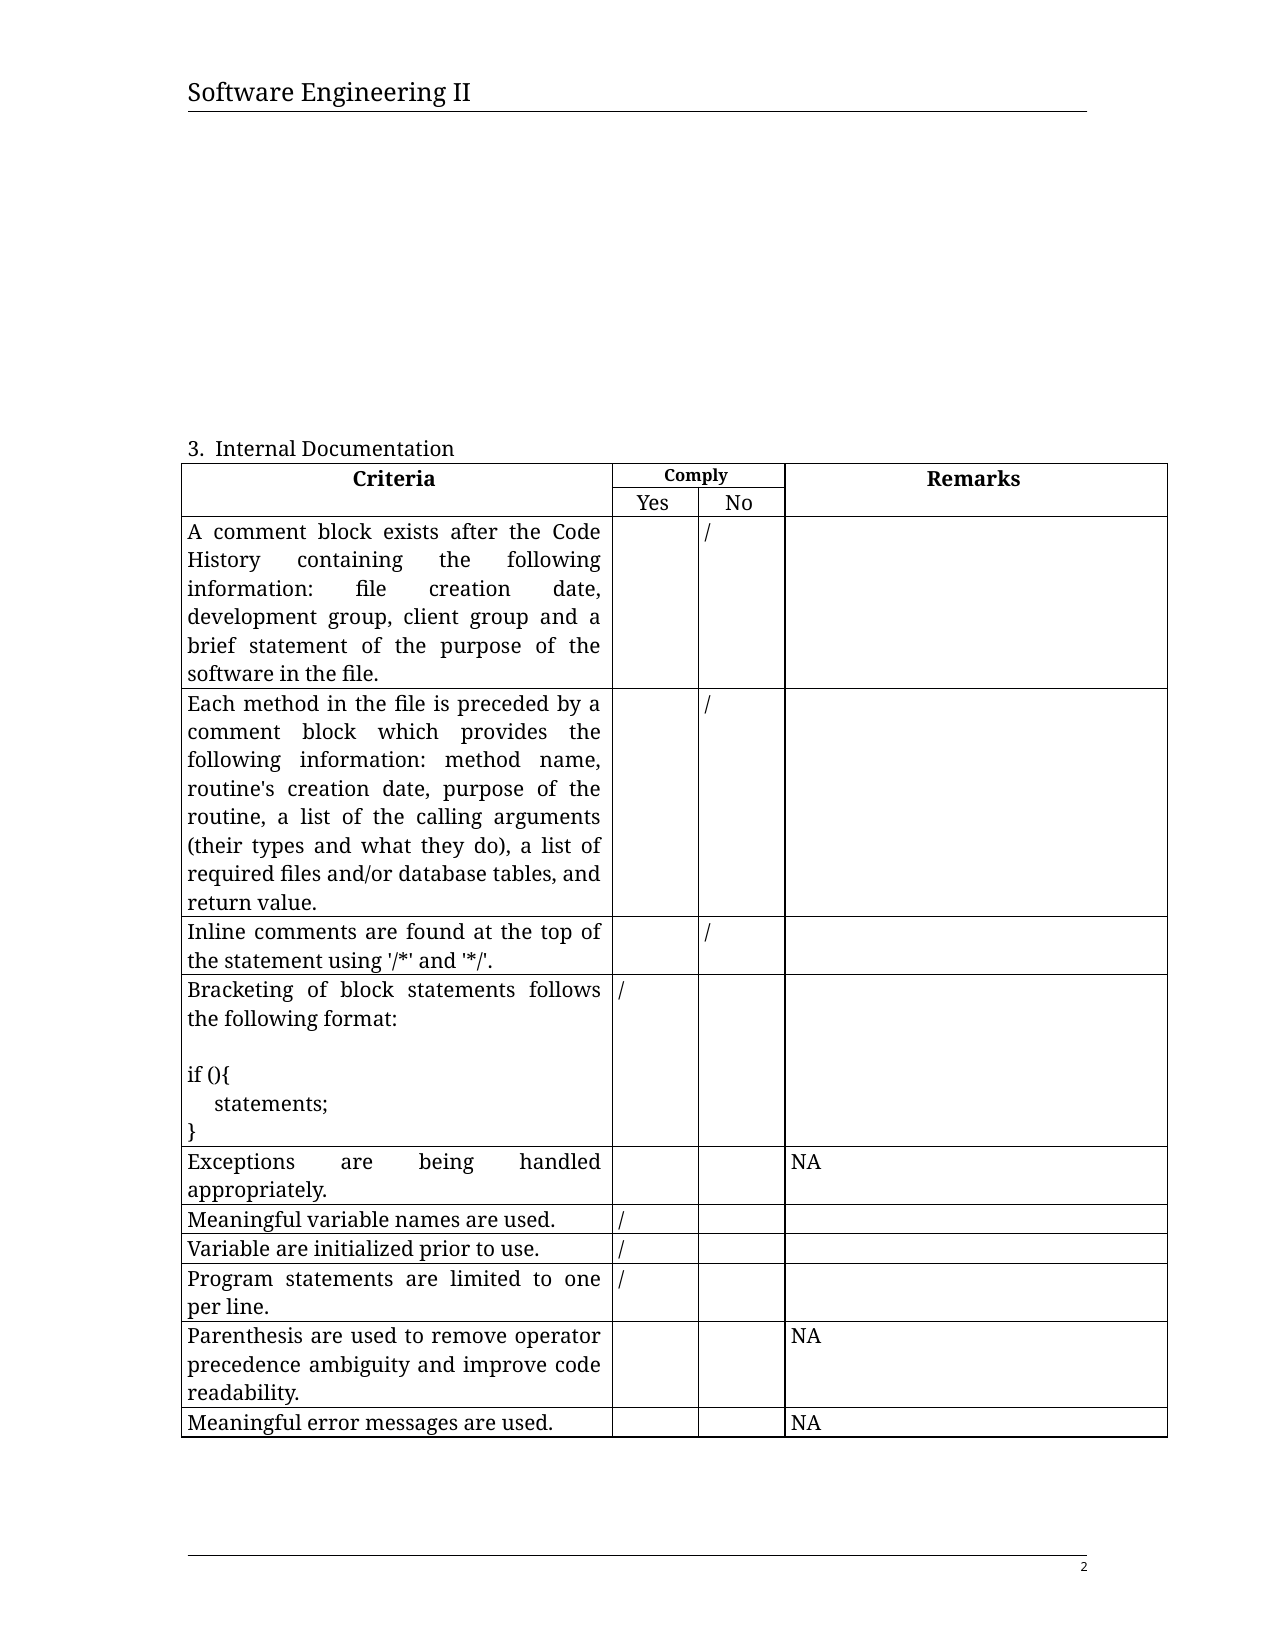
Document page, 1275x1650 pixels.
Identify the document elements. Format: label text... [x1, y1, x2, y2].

table_cell [613, 1408, 698, 1436]
table_cell [786, 517, 1167, 688]
table_header Remarks [786, 464, 1167, 516]
table_cell [613, 689, 698, 916]
table_cell [786, 1234, 1167, 1263]
table_cell Exceptions are being handled appropriately. [182, 1147, 612, 1204]
table_cell [699, 1322, 784, 1407]
table_cell NA [786, 1147, 1167, 1204]
table_cell [613, 1322, 698, 1407]
table_cell Meaningful variable names are used. [182, 1205, 612, 1233]
table_cell Inline comments are found at the top of the statement using '/*' and '*/'. [182, 917, 612, 974]
table_cell [786, 917, 1167, 974]
table_cell [786, 1205, 1167, 1233]
table_cell / [613, 1205, 698, 1233]
table_cell [699, 1234, 784, 1263]
table_cell [786, 975, 1167, 1146]
table_cell [613, 1147, 698, 1204]
table_cell Meaningful error messages are used. [182, 1408, 612, 1436]
table_cell [699, 1147, 784, 1204]
table_cell Variable are initialized prior to use. [182, 1234, 612, 1263]
table_cell [613, 517, 698, 688]
table_cell [699, 1205, 784, 1233]
table_cell [786, 1264, 1167, 1321]
table_cell Program statements are limited to one per line. [182, 1264, 612, 1321]
table_cell / [613, 975, 698, 1146]
table_cell / [613, 1234, 698, 1263]
table_cell / [699, 517, 784, 688]
table_cell NA [786, 1322, 1167, 1407]
table_cell No [699, 488, 784, 516]
table_cell [699, 1408, 784, 1436]
table_header Criteria [182, 464, 612, 516]
table_cell Parenthesis are used to remove operator precedence ambiguity and improve code readability. [182, 1322, 612, 1407]
table_cell Yes [613, 488, 698, 516]
table_header Comply [613, 464, 784, 487]
table_cell Each method in the file is preceded by a comment block which provides the following information: method name, routine's creation date, purpose of the routine, a list of the calling arguments (their types and what they do), a list of required files and/or database tables, and return value. [182, 689, 612, 916]
table_cell [786, 689, 1167, 916]
table_cell [699, 975, 784, 1146]
table_cell NA [786, 1408, 1167, 1436]
table_cell / [699, 917, 784, 974]
table_cell / [699, 689, 784, 916]
table_cell [699, 1264, 784, 1321]
text 3. Internal Documentation [187, 434, 1087, 463]
table_cell [613, 917, 698, 974]
table_cell / [613, 1264, 698, 1321]
table_cell A comment block exists after the Code History containing the following information: file creation date, development group, client group and a brief statement of the purpose of the software in the file. [182, 517, 612, 688]
table_cell Bracketing of block statements follows the following format: if (){ statements; } [182, 975, 612, 1146]
